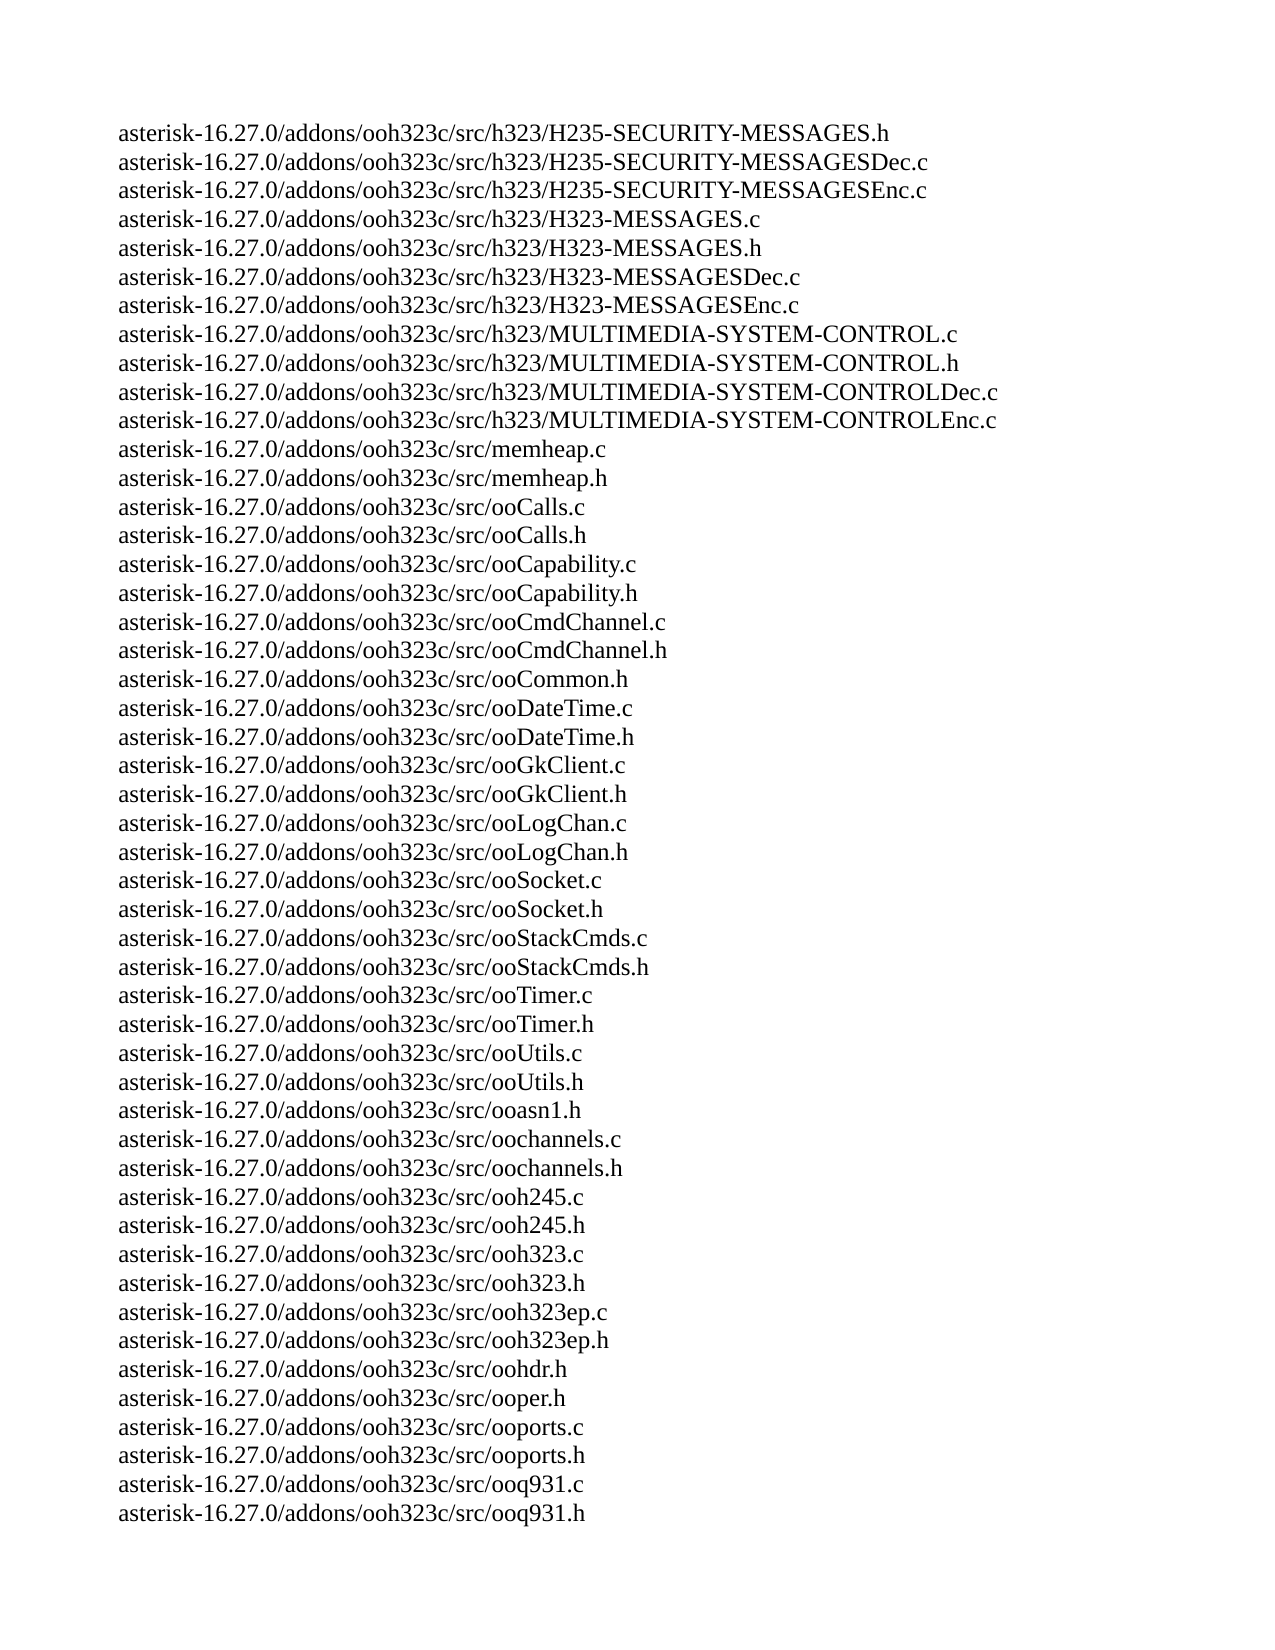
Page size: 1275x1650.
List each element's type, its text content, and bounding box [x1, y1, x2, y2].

text asterisk-16.27.0/addons/ooh323c/src/ooLogChan.c [118, 808, 1157, 837]
text asterisk-16.27.0/addons/ooh323c/src/ooCommon.h [118, 664, 1157, 693]
text asterisk-16.27.0/addons/ooh323c/src/ooStackCmds.h [118, 952, 1157, 981]
text asterisk-16.27.0/addons/ooh323c/src/ooCmdChannel.c [118, 607, 1157, 636]
text asterisk-16.27.0/addons/ooh323c/src/ooq931.c [118, 1469, 1157, 1498]
text asterisk-16.27.0/addons/ooh323c/src/h323/H323-MESSAGES.h [118, 233, 1157, 262]
text asterisk-16.27.0/addons/ooh323c/src/ooh323ep.h [118, 1326, 1157, 1354]
text asterisk-16.27.0/addons/ooh323c/src/oochannels.c [118, 1124, 1157, 1153]
text asterisk-16.27.0/addons/ooh323c/src/ooh323.c [118, 1239, 1157, 1268]
text asterisk-16.27.0/addons/ooh323c/src/h323/H235-SECURITY-MESSAGESDec.c [118, 147, 1157, 176]
text asterisk-16.27.0/addons/ooh323c/src/ooStackCmds.c [118, 923, 1157, 952]
text asterisk-16.27.0/addons/ooh323c/src/ooLogChan.h [118, 837, 1157, 866]
text asterisk-16.27.0/addons/ooh323c/src/ooGkClient.h [118, 779, 1157, 808]
text asterisk-16.27.0/addons/ooh323c/src/ooSocket.c [118, 866, 1157, 894]
text asterisk-16.27.0/addons/ooh323c/src/h323/MULTIMEDIA-SYSTEM-CONTROL.c [118, 319, 1157, 348]
text asterisk-16.27.0/addons/ooh323c/src/memheap.c [118, 434, 1157, 463]
text asterisk-16.27.0/addons/ooh323c/src/ooq931.h [118, 1498, 1157, 1527]
text asterisk-16.27.0/addons/ooh323c/src/h323/H323-MESSAGES.c [118, 204, 1157, 233]
text asterisk-16.27.0/addons/ooh323c/src/h323/H323-MESSAGESEnc.c [118, 291, 1157, 319]
text asterisk-16.27.0/addons/ooh323c/src/ooCapability.h [118, 578, 1157, 607]
text asterisk-16.27.0/addons/ooh323c/src/ooGkClient.c [118, 751, 1157, 779]
text asterisk-16.27.0/addons/ooh323c/src/ooSocket.h [118, 894, 1157, 923]
text asterisk-16.27.0/addons/ooh323c/src/ooh323.h [118, 1268, 1157, 1297]
text asterisk-16.27.0/addons/ooh323c/src/ooh245.c [118, 1182, 1157, 1211]
text asterisk-16.27.0/addons/ooh323c/src/ooCalls.h [118, 521, 1157, 549]
text asterisk-16.27.0/addons/ooh323c/src/h323/MULTIMEDIA-SYSTEM-CONTROLDec.c [118, 377, 1157, 406]
text asterisk-16.27.0/addons/ooh323c/src/h323/H235-SECURITY-MESSAGESEnc.c [118, 176, 1157, 204]
text asterisk-16.27.0/addons/ooh323c/src/ooCapability.c [118, 549, 1157, 578]
text asterisk-16.27.0/addons/ooh323c/src/ooUtils.h [118, 1067, 1157, 1096]
text asterisk-16.27.0/addons/ooh323c/src/ooDateTime.c [118, 693, 1157, 722]
text asterisk-16.27.0/addons/ooh323c/src/oohdr.h [118, 1354, 1157, 1383]
text asterisk-16.27.0/addons/ooh323c/src/ooports.c [118, 1412, 1157, 1441]
text asterisk-16.27.0/addons/ooh323c/src/h323/MULTIMEDIA-SYSTEM-CONTROLEnc.c [118, 406, 1157, 434]
text asterisk-16.27.0/addons/ooh323c/src/ooh323ep.c [118, 1297, 1157, 1326]
text asterisk-16.27.0/addons/ooh323c/src/ooUtils.c [118, 1038, 1157, 1067]
text asterisk-16.27.0/addons/ooh323c/src/ooTimer.h [118, 1009, 1157, 1038]
text asterisk-16.27.0/addons/ooh323c/src/h323/H323-MESSAGESDec.c [118, 262, 1157, 291]
text asterisk-16.27.0/addons/ooh323c/src/ooCalls.c [118, 492, 1157, 521]
text asterisk-16.27.0/addons/ooh323c/src/ooports.h [118, 1441, 1157, 1469]
text asterisk-16.27.0/addons/ooh323c/src/ooper.h [118, 1383, 1157, 1412]
text asterisk-16.27.0/addons/ooh323c/src/ooasn1.h [118, 1096, 1157, 1124]
text asterisk-16.27.0/addons/ooh323c/src/h323/H235-SECURITY-MESSAGES.h [118, 118, 1157, 147]
text asterisk-16.27.0/addons/ooh323c/src/h323/MULTIMEDIA-SYSTEM-CONTROL.h [118, 348, 1157, 377]
text asterisk-16.27.0/addons/ooh323c/src/ooCmdChannel.h [118, 636, 1157, 664]
text asterisk-16.27.0/addons/ooh323c/src/ooDateTime.h [118, 722, 1157, 751]
text asterisk-16.27.0/addons/ooh323c/src/ooh245.h [118, 1211, 1157, 1239]
text asterisk-16.27.0/addons/ooh323c/src/memheap.h [118, 463, 1157, 492]
text asterisk-16.27.0/addons/ooh323c/src/ooTimer.c [118, 981, 1157, 1009]
text asterisk-16.27.0/addons/ooh323c/src/oochannels.h [118, 1153, 1157, 1182]
